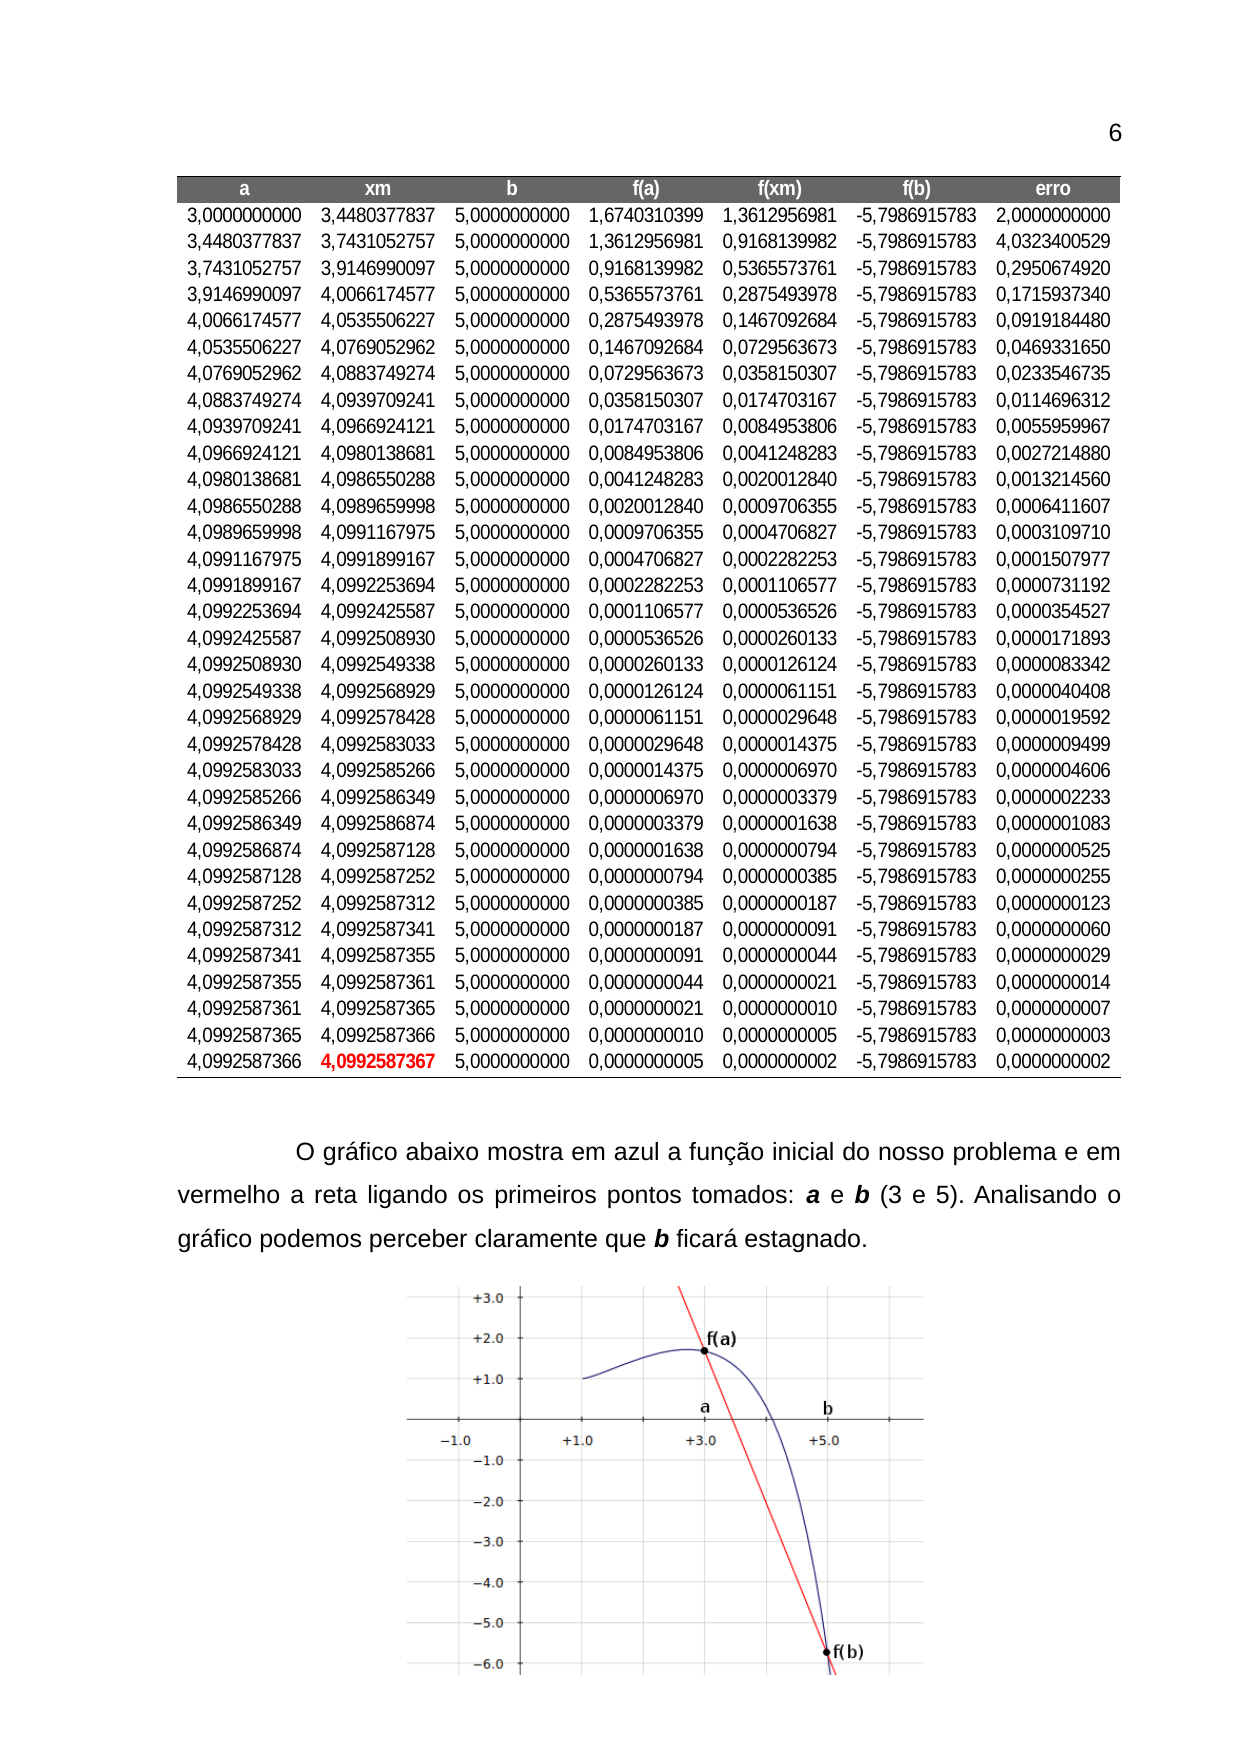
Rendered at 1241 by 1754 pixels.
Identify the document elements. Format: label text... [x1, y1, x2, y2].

text O gráfico abaixo mostra em azul a função inicial do nosso problema e em vermelho a reta ligando os primeiros pontos tomados: a e b (3 e 5). Analisando o gráfico podemos perceber claramente que b ficará estagnado. [177, 1137, 1122, 1252]
picture [406, 1286, 924, 1675]
